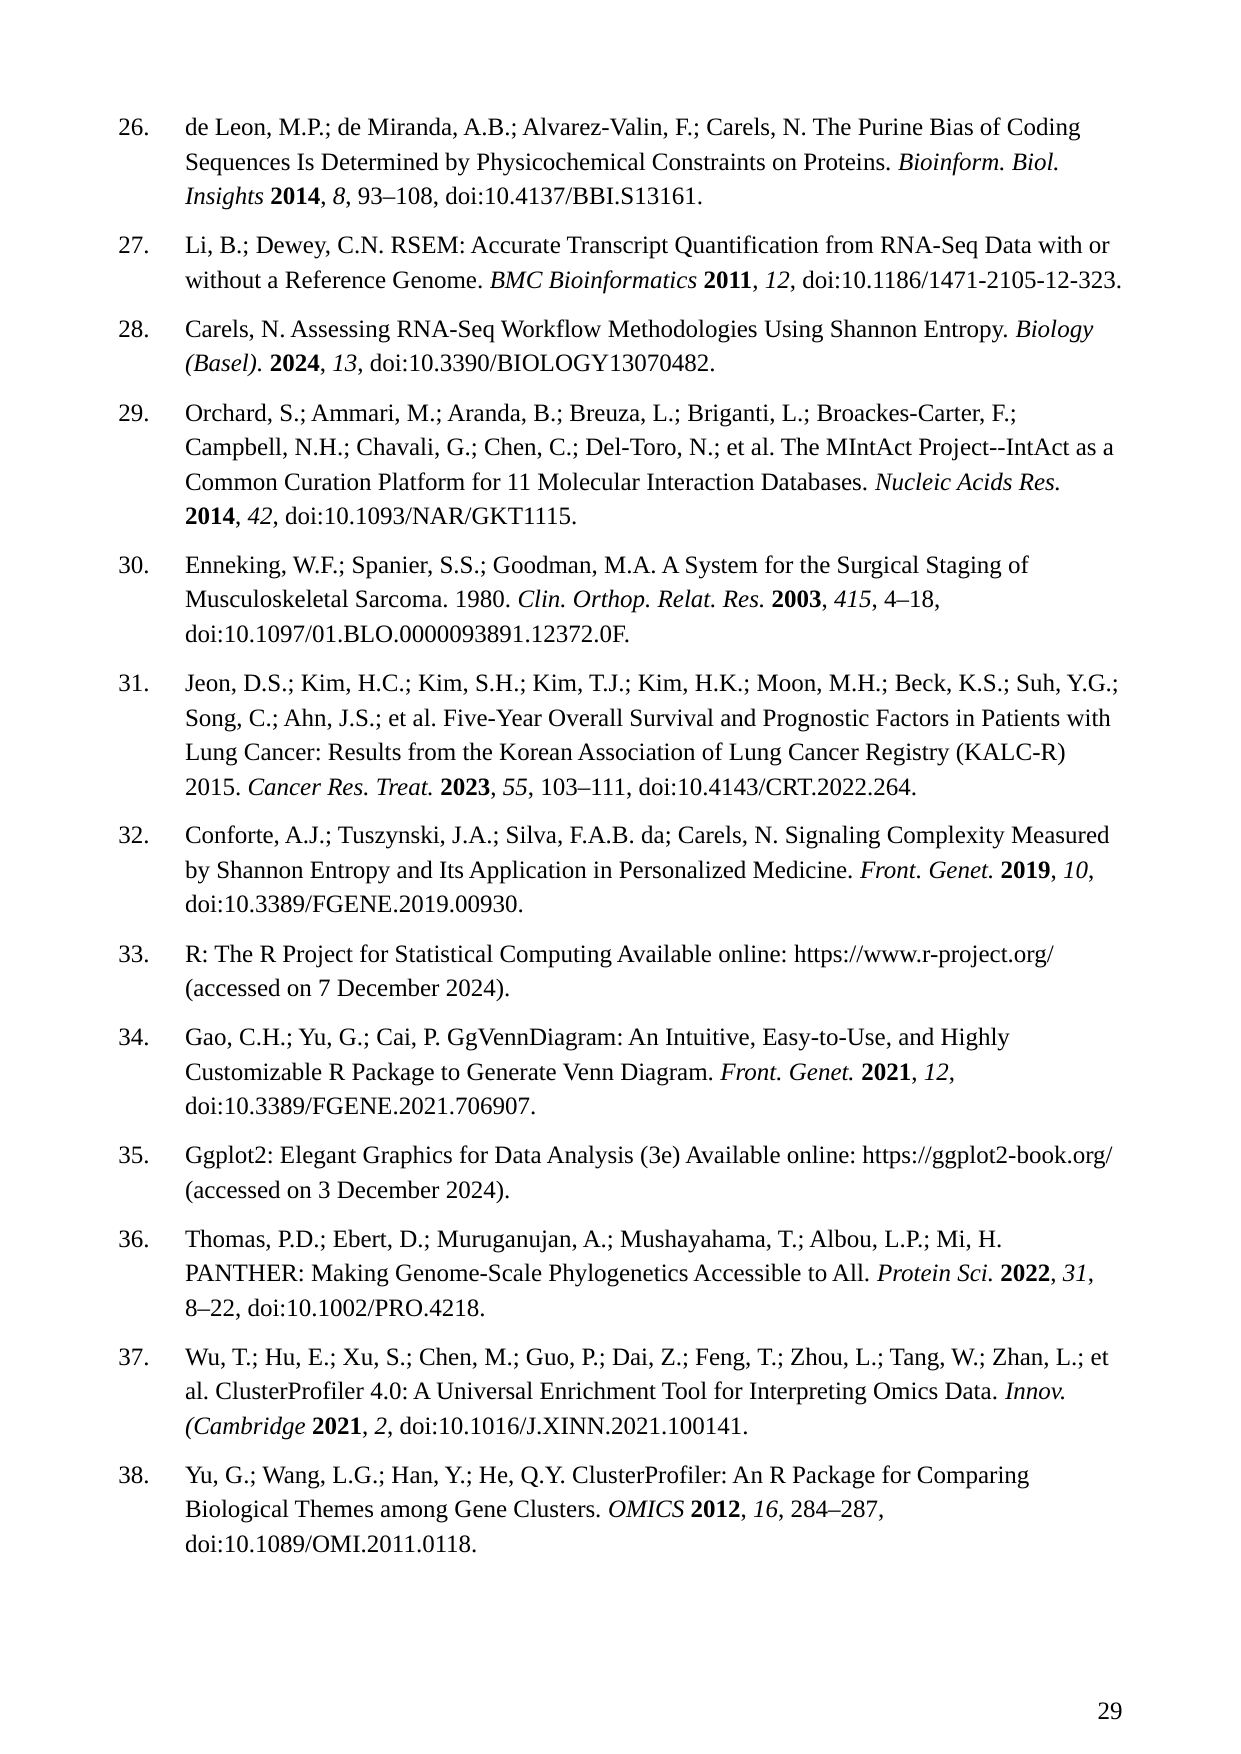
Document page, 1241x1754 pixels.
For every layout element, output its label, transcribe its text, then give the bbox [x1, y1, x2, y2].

text 32. Conforte, A.J.; Tuszynski, J.A.; Silva, F.A.B. da; Carels, N. Signaling Complexity Measured by Shannon Entropy and Its Application in Personalized Medicine. Front. Genet. 2019, 10, doi:10.3389/FGENE.2019.00930. [118, 821, 1122, 918]
text 36. Thomas, P.D.; Ebert, D.; Muruganujan, A.; Mushayahama, T.; Albou, L.P.; Mi, H. PANTHER: Making Genome-Scale Phylogenetics Accessible to All. Protein Sci. 2022, 31, 8–22, doi:10.1002/PRO.4218. [118, 1224, 1122, 1321]
text 37. Wu, T.; Hu, E.; Xu, S.; Chen, M.; Guo, P.; Dai, Z.; Feng, T.; Zhou, L.; Tang, W.; Zhan, L.; et al. ClusterProfiler 4.0: A Universal Enrichment Tool for Interpreting Omics Data. Innov. (Cambridge 2021, 2, doi:10.1016/J.XINN.2021.100141. [118, 1342, 1122, 1439]
text 34. Gao, C.H.; Yu, G.; Cai, P. GgVennDiagram: An Intuitive, Easy-to-Use, and Highly Customizable R Package to Generate Venn Diagram. Front. Genet. 2021, 12, doi:10.3389/FGENE.2021.706907. [118, 1022, 1122, 1120]
text 26. de Leon, M.P.; de Miranda, A.B.; Alvarez-Valin, F.; Carels, N. The Purine Bias of Coding Sequences Is Determined by Physicochemical Constraints on Proteins. Bioinform. Biol. Insights 2014, 8, 93–108, doi:10.4137/BBI.S13161. [118, 112, 1122, 210]
text 31. Jeon, D.S.; Kim, H.C.; Kim, S.H.; Kim, T.J.; Kim, H.K.; Moon, M.H.; Beck, K.S.; Suh, Y.G.; Song, C.; Ahn, J.S.; et al. Five-Year Overall Survival and Prognostic Factors in Patients with Lung Cancer: Results from the Korean Association of Lung Cancer Registry (KALC-R) 2015. Cancer Res. Treat. 2023, 55, 103–111, doi:10.4143/CRT.2022.264. [118, 668, 1122, 800]
text 35. Ggplot2: Elegant Graphics for Data Analysis (3e) Available online: https://ggplot2-book.org/ (accessed on 3 December 2024). [118, 1140, 1122, 1203]
text 38. Yu, G.; Wang, L.G.; Han, Y.; He, Q.Y. ClusterProfiler: An R Package for Comparing Biological Themes among Gene Clusters. OMICS 2012, 16, 284–287, doi:10.1089/OMI.2011.0118. [118, 1460, 1122, 1557]
text 29. Orchard, S.; Ammari, M.; Aranda, B.; Breuza, L.; Briganti, L.; Broackes-Carter, F.; Campbell, N.H.; Chavali, G.; Chen, C.; Del-Toro, N.; et al. The MIntAct Project--IntAct as a Common Curation Platform for 11 Molecular Interaction Databases. Nucleic Acids Res. 2014, 42, doi:10.1093/NAR/GKT1115. [118, 398, 1122, 530]
text 27. Li, B.; Dewey, C.N. RSEM: Accurate Transcript Quantification from RNA-Seq Data with or without a Reference Genome. BMC Bioinformatics 2011, 12, doi:10.1186/1471-2105-12-323. [118, 231, 1122, 294]
text 28. Carels, N. Assessing RNA-Seq Workflow Methodologies Using Shannon Entropy. Biology (Basel). 2024, 13, doi:10.3390/BIOLOGY13070482. [118, 314, 1122, 377]
text 33. R: The R Project for Statistical Computing Available online: https://www.r-project.org/ (accessed on 7 December 2024). [118, 939, 1122, 1002]
text 30. Enneking, W.F.; Spanier, S.S.; Goodman, M.A. A System for the Surgical Staging of Musculoskeletal Sarcoma. 1980. Clin. Orthop. Relat. Res. 2003, 415, 4–18, doi:10.1097/01.BLO.0000093891.12372.0F. [118, 550, 1122, 648]
